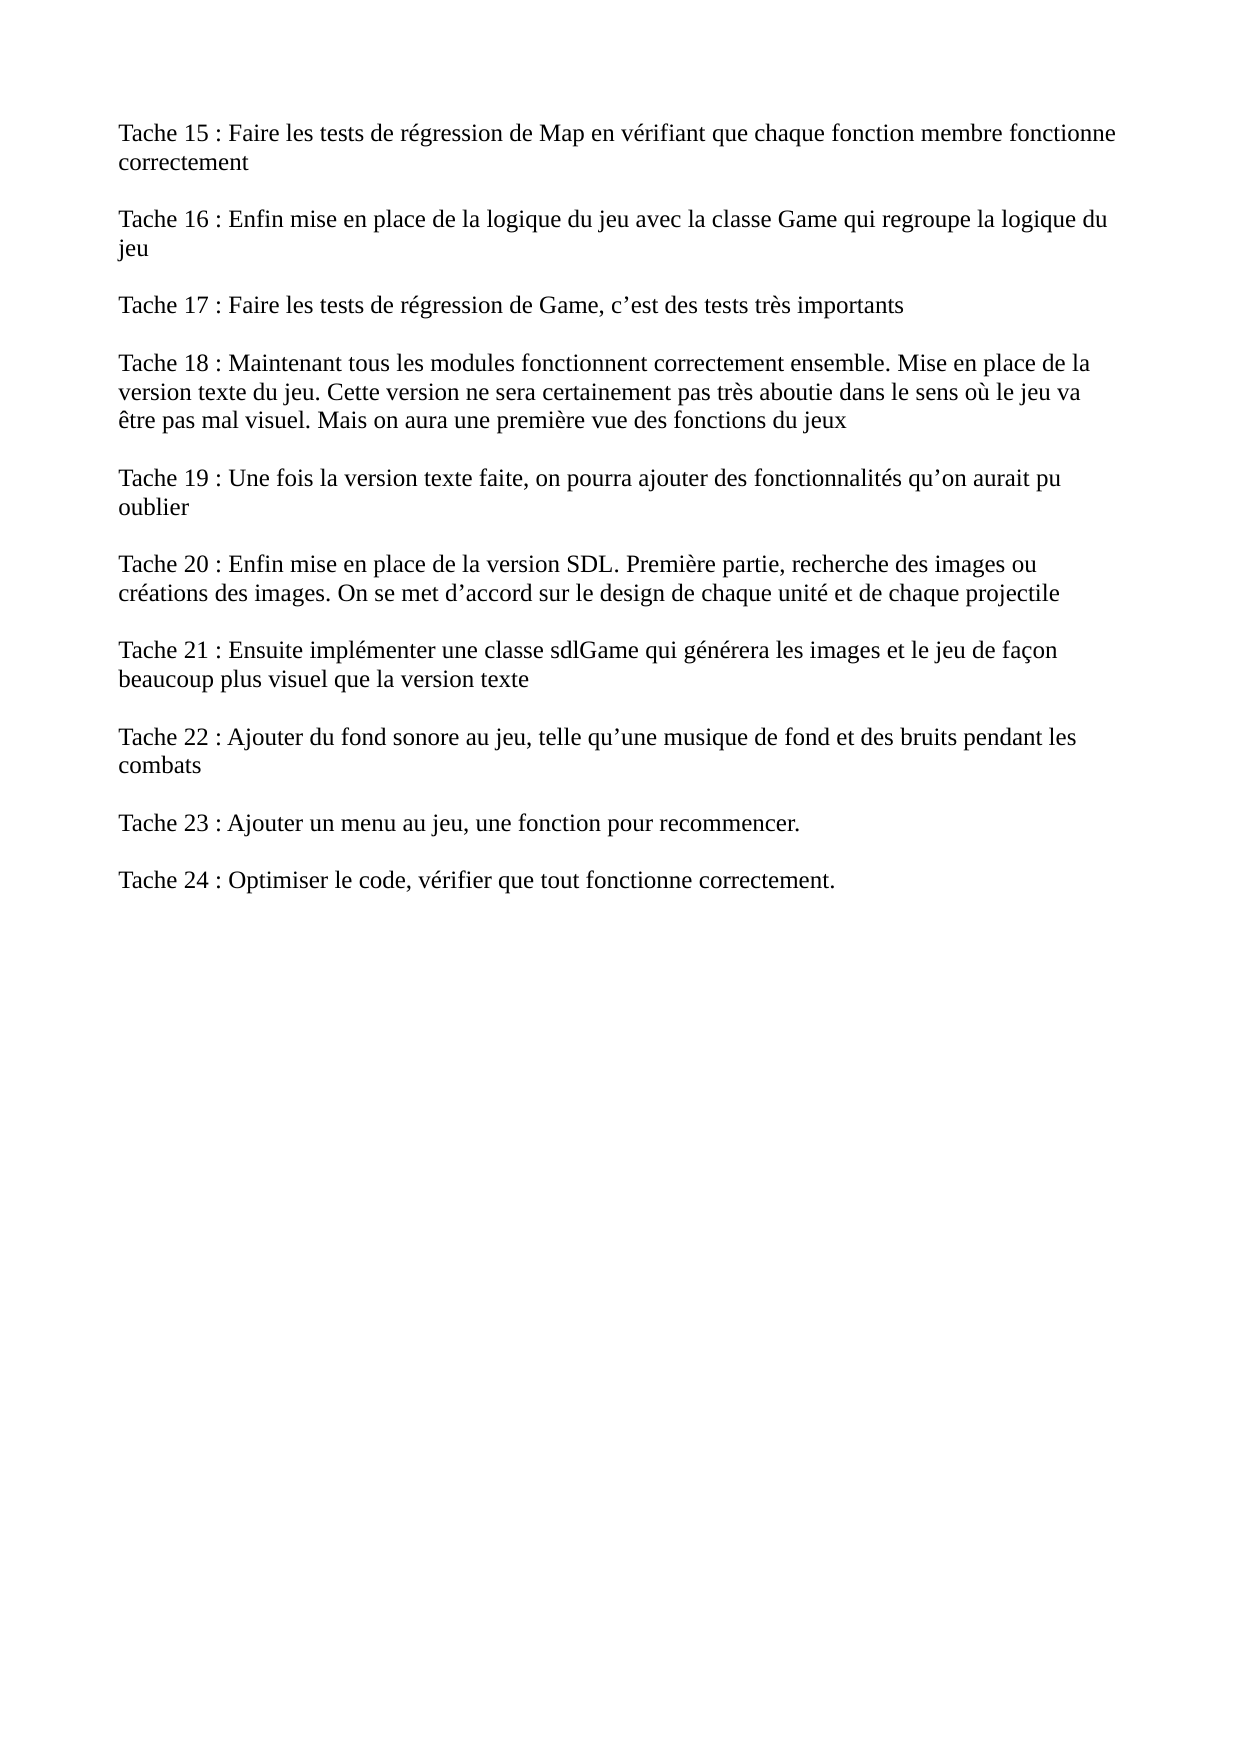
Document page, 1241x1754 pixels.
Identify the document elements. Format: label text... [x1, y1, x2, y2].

text Tache 20 : Enfin mise en place de la version SDL. Première partie, recherche des images ou créations des images. On se met d’accord sur le design de chaque unité et de chaque projectile [118, 549, 1122, 607]
text Tache 24 : Optimiser le code, vérifier que tout fonctionne correctement. [118, 866, 1122, 894]
text Tache 19 : Une fois la version texte faite, on pourra ajouter des fonctionnalités qu’on aurait pu oublier [118, 463, 1122, 521]
text Tache 16 : Enfin mise en place de la logique du jeu avec la classe Game qui regroupe la logique du jeu [118, 204, 1122, 262]
text Tache 15 : Faire les tests de régression de Map en vérifiant que chaque fonction membre fonctionne correctement [118, 118, 1122, 176]
text Tache 23 : Ajouter un menu au jeu, une fonction pour recommencer. [118, 808, 1122, 837]
text Tache 18 : Maintenant tous les modules fonctionnent correctement ensemble. Mise en place de la version texte du jeu. Cette version ne sera certainement pas très aboutie dans le sens où le jeu va être pas mal visuel. Mais on aura une première vue des fonctions du jeux [118, 348, 1122, 434]
text Tache 21 : Ensuite implémenter une classe sdlGame qui générera les images et le jeu de façon beaucoup plus visuel que la version texte [118, 636, 1122, 693]
text Tache 17 : Faire les tests de régression de Game, c’est des tests très importants [118, 291, 1122, 319]
text Tache 22 : Ajouter du fond sonore au jeu, telle qu’une musique de fond et des bruits pendant les combats [118, 722, 1122, 779]
